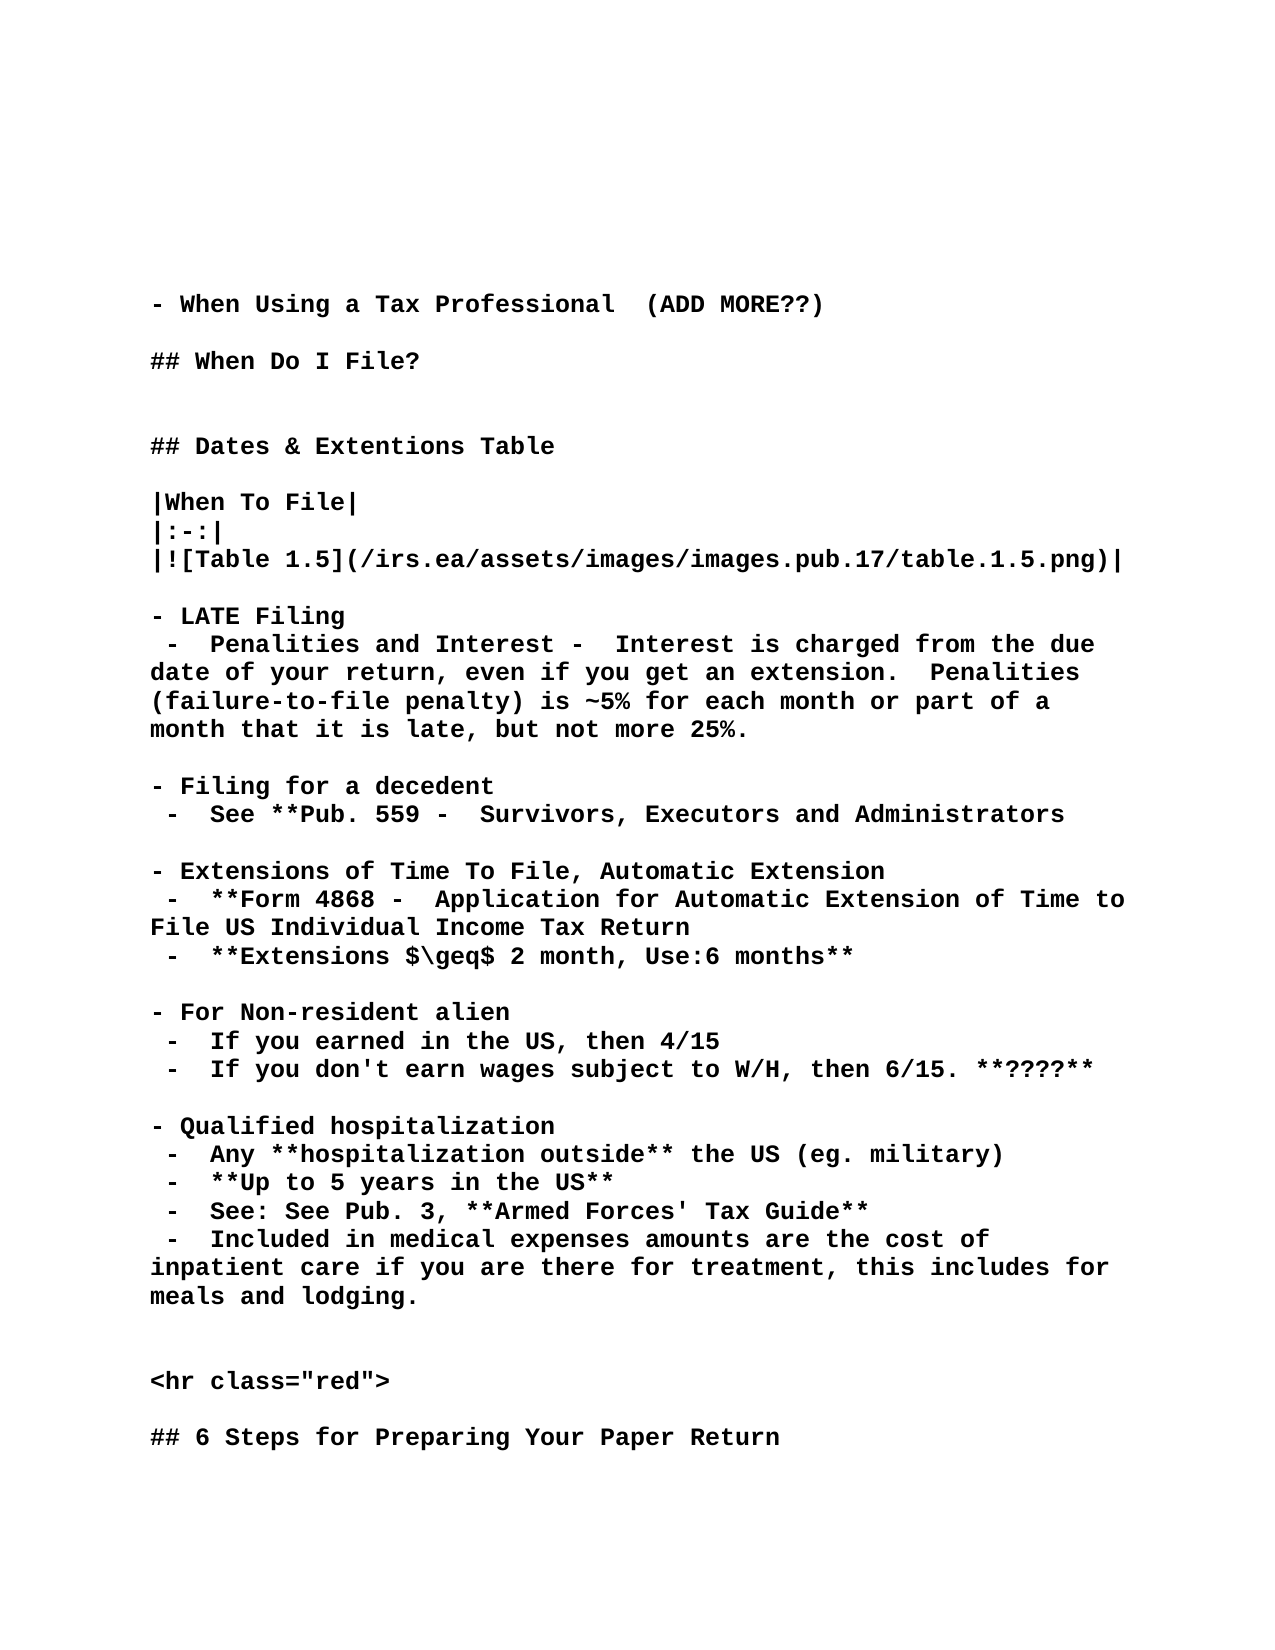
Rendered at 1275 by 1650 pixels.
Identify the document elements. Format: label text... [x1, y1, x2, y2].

text - Qualified hospitalization [150, 1113, 1125, 1142]
text - If you earned in the US, then 4/15 [150, 1028, 1125, 1057]
text - Included in medical expenses amounts are the cost of inpatient care if you are there for treatment, this includes for meals and lodging. [150, 1227, 1125, 1312]
text - If you don't earn wages subject to W/H, then 6/15. **????** [150, 1057, 1125, 1085]
text - For Non-resident alien [150, 1000, 1125, 1028]
text - **Form 4868 - Application for Automatic Extension of Time to File US Individual Income Tax Return [150, 887, 1125, 943]
text - When Using a Tax Professional (ADD MORE??) [150, 292, 1125, 320]
text ## Dates & Extentions Table [150, 433, 1125, 462]
text - See: See Pub. 3, **Armed Forces' Tax Guide** [150, 1198, 1125, 1227]
text |When To File| [150, 490, 1125, 518]
text - LATE Filing [150, 603, 1125, 632]
text - Penalities and Interest - Interest is charged from the due date of your return, even if you get an extension. Penalities (failure-to-file penalty) is ~5% for each month or part of a month that it is late, but not more 25%. [150, 632, 1125, 745]
text - Any **hospitalization outside** the US (eg. military) [150, 1142, 1125, 1170]
text - Extensions of Time To File, Automatic Extension [150, 858, 1125, 887]
text |![Table 1.5](/irs.ea/assets/images/images.pub.17/table.1.5.png)| [150, 547, 1125, 575]
text <hr class="red"> [150, 1368, 1125, 1397]
text - Filing for a decedent [150, 773, 1125, 802]
text ## When Do I File? [150, 348, 1125, 377]
text - See **Pub. 559 - Survivors, Executors and Administrators [150, 802, 1125, 830]
text - **Extensions $\geq$ 2 month, Use:6 months** [150, 943, 1125, 972]
text ## 6 Steps for Preparing Your Paper Return [150, 1425, 1125, 1453]
text - **Up to 5 years in the US** [150, 1170, 1125, 1198]
text |:-:| [150, 518, 1125, 547]
